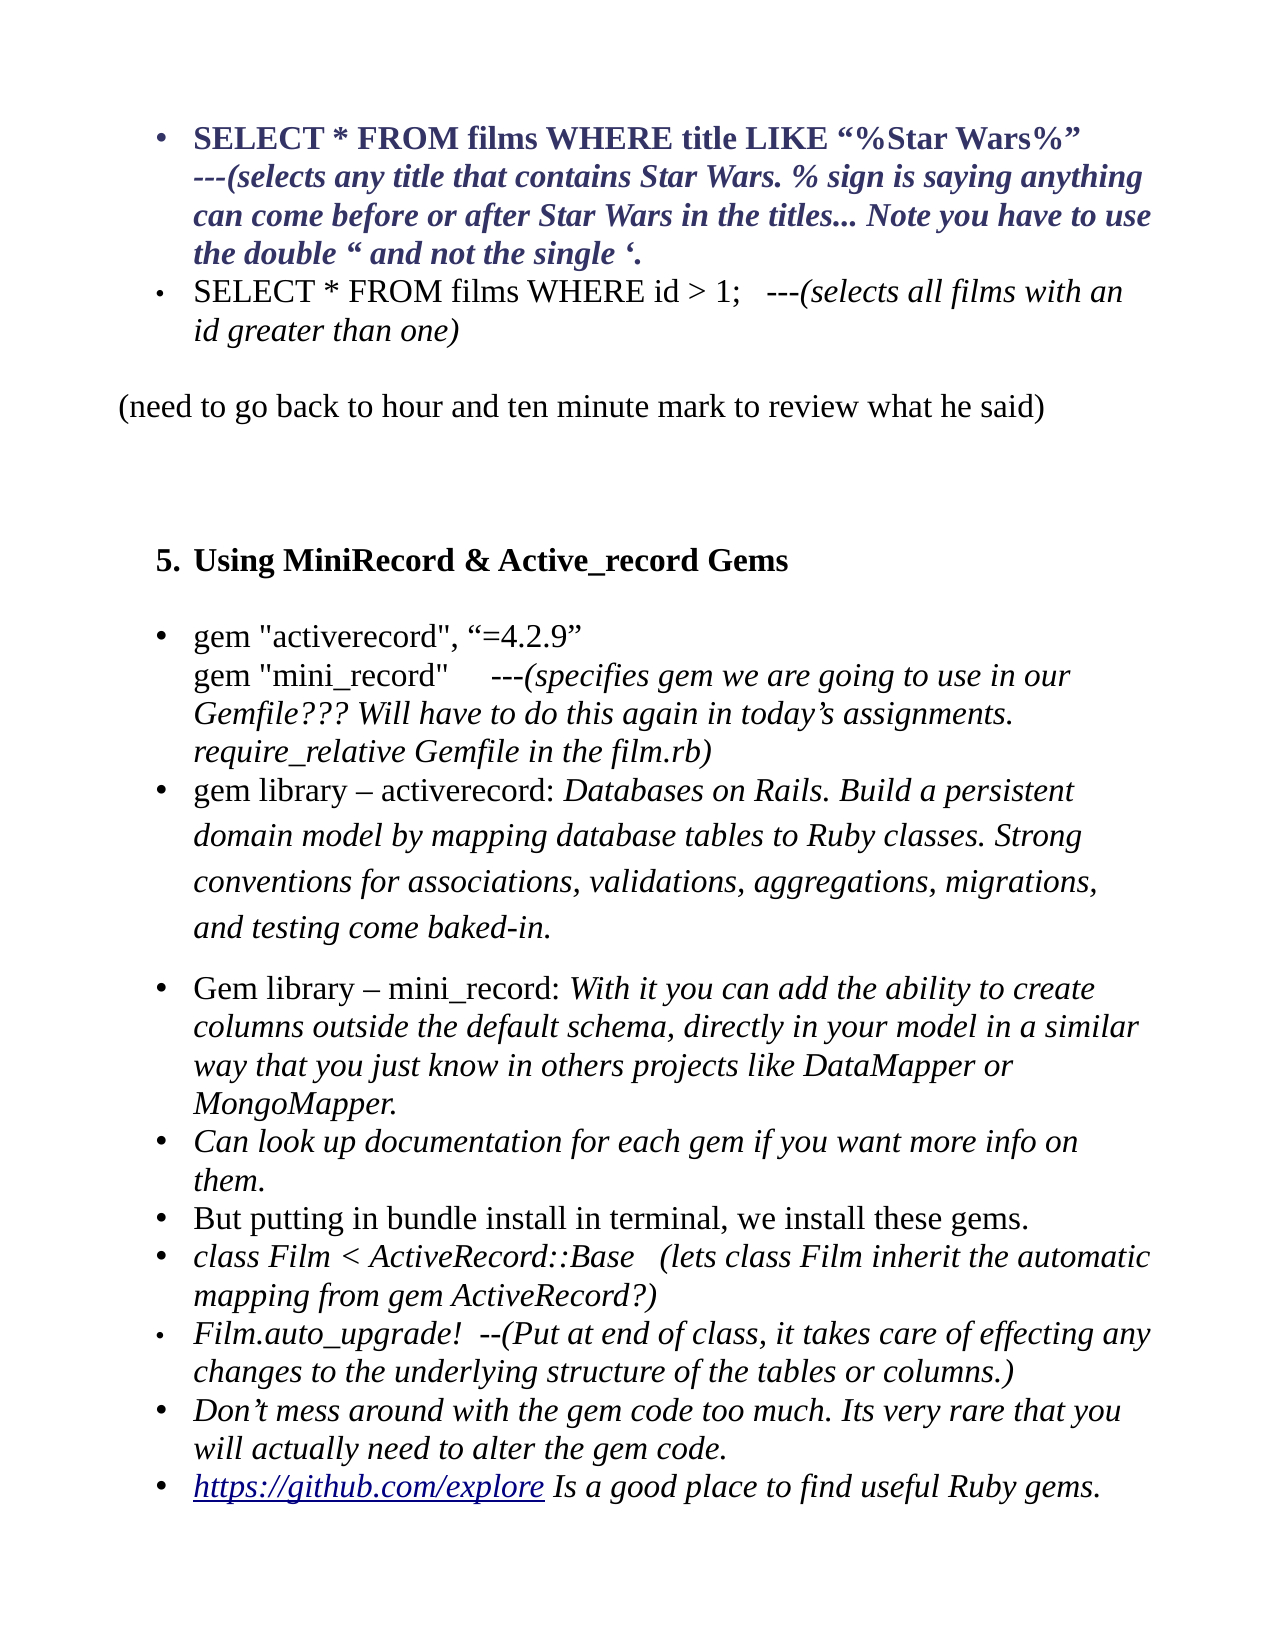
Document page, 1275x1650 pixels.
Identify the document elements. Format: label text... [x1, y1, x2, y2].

list Can look up documentation for each gem if you want more info on them. [156, 1121, 1157, 1198]
list ---(selects any title that contains Star Wars. % sign is saying anything can come before or after Star Wars in the titles... Note you have to use the double “ and not the single ‘. [156, 156, 1157, 271]
list class Film < ActiveRecord::Base (lets class Film inherit the automatic mapping from gem ActiveRecord?) [156, 1236, 1157, 1313]
list But putting in bundle install in terminal, we install these gems. [156, 1198, 1157, 1236]
list https://github.com/explore Is a good place to find useful Ruby gems. [156, 1466, 1157, 1505]
list Film.auto_upgrade! --(Put at end of class, it takes care of effecting any changes to the underlying structure of the tables or columns.) [156, 1313, 1157, 1390]
list Using MiniRecord & Active_record Gems [156, 540, 1157, 578]
list gem "mini_record" ---(specifies gem we are going to use in our Gemfile??? Will have to do this again in today’s assignments. require_relative Gemfile in the film.rb) [156, 655, 1157, 770]
list SELECT * FROM films WHERE title LIKE “%Star Wars%” [156, 118, 1157, 156]
list gem "activerecord", “=4.2.9” [156, 616, 1157, 655]
list Don’t mess around with the gem code too much. Its very rare that you will actually need to alter the gem code. [156, 1390, 1157, 1466]
text (need to go back to hour and ten minute mark to review what he said) [118, 386, 1157, 425]
list Gem library – mini_record: With it you can add the ability to create columns outside the default schema, directly in your model in a similar way that you just know in others projects like DataMapper or MongoMapper. [156, 968, 1157, 1121]
list SELECT * FROM films WHERE id > 1; ---(selects all films with an id greater than one) [156, 271, 1157, 348]
list gem library – activerecord: Databases on Rails. Build a persistent domain model by mapping database tables to Ruby classes. Strong conventions for associations, validations, aggregations, migrations, and testing come baked-in. [156, 770, 1157, 946]
